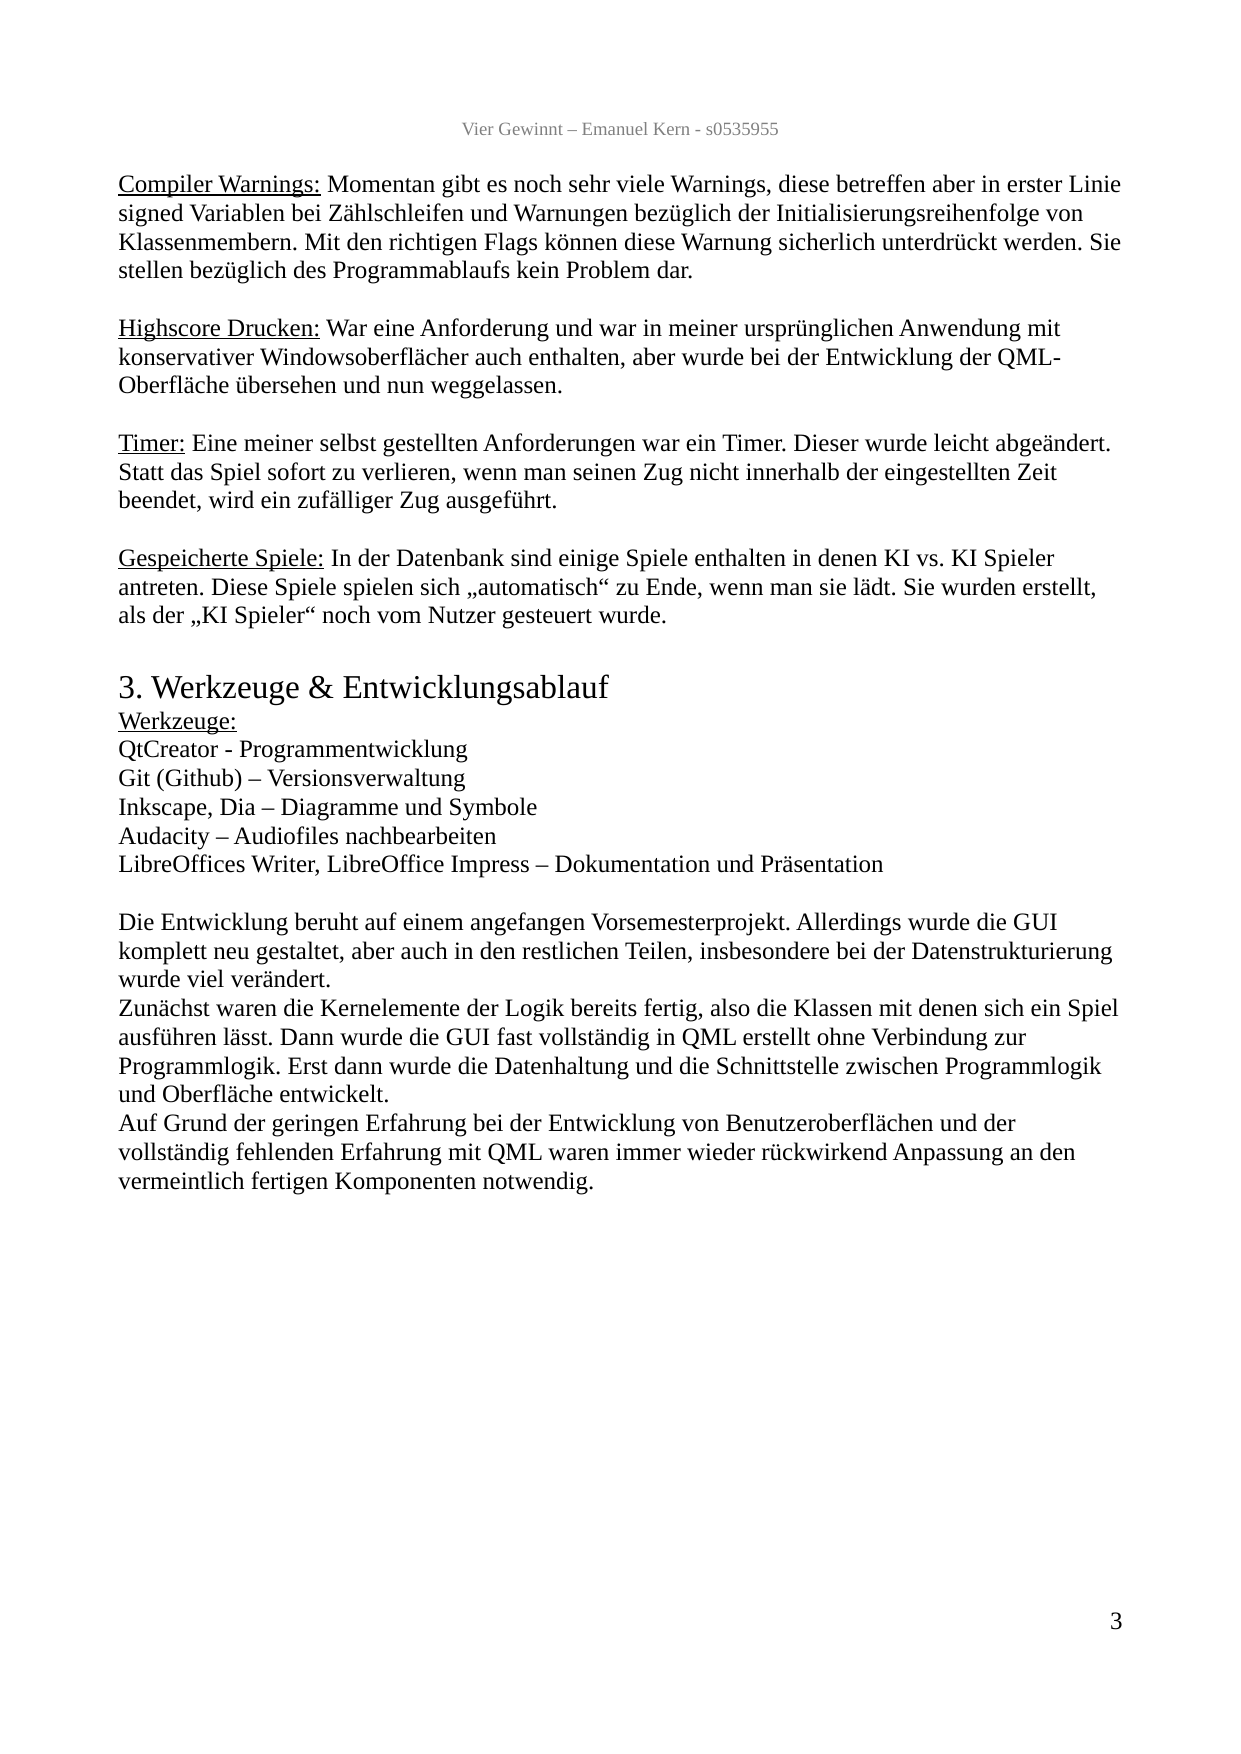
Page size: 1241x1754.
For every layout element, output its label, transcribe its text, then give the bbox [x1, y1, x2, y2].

text Highscore Drucken: War eine Anforderung und war in meiner ursprünglichen Anwendung mit konservativer Windowsoberflächer auch enthalten, aber wurde bei der Entwicklung der QML-Oberfläche übersehen und nun weggelassen. [118, 313, 1122, 399]
text Auf Grund der geringen Erfahrung bei der Entwicklung von Benutzeroberflächen und der vollständig fehlenden Erfahrung mit QML waren immer wieder rückwirkend Anpassung an den vermeintlich fertigen Komponenten notwendig. [118, 1108, 1122, 1194]
text Gespeicherte Spiele: In der Datenbank sind einige Spiele enthalten in denen KI vs. KI Spieler antreten. Diese Spiele spielen sich „automatisch“ zu Ende, wenn man sie lädt. Sie wurden erstellt, als der „KI Spieler“ noch vom Nutzer gesteuert wurde. [118, 543, 1122, 629]
text Die Entwicklung beruht auf einem angefangen Vorsemesterprojekt. Allerdings wurde die GUI komplett neu gestaltet, aber auch in den restlichen Teilen, insbesondere bei der Datenstrukturierung wurde viel verändert. [118, 907, 1122, 993]
text Inkscape, Dia – Diagramme und Symbole [118, 792, 1122, 821]
text Timer: Eine meiner selbst gestellten Anforderungen war ein Timer. Dieser wurde leicht abgeändert. Statt das Spiel sofort zu verlieren, wenn man seinen Zug nicht innerhalb der eingestellten Zeit beendet, wird ein zufälliger Zug ausgeführt. [118, 428, 1122, 514]
text Git (Github) – Versionsverwaltung [118, 763, 1122, 792]
text Compiler Warnings: Momentan gibt es noch sehr viele Warnings, diese betreffen aber in erster Linie signed Variablen bei Zählschleifen und Warnungen bezüglich der Initialisierungsreihenfolge von Klassenmembern. Mit den richtigen Flags können diese Warnung sicherlich unterdrückt werden. Sie stellen bezüglich des Programmablaufs kein Problem dar. [118, 169, 1122, 284]
text QtCreator - Programmentwicklung [118, 734, 1122, 763]
text LibreOffices Writer, LibreOffice Impress – Dokumentation und Präsentation [118, 849, 1122, 878]
text Zunächst waren die Kernelemente der Logik bereits fertig, also die Klassen mit denen sich ein Spiel ausführen lässt. Dann wurde die GUI fast vollständig in QML erstellt ohne Verbindung zur Programmlogik. Erst dann wurde die Datenhaltung und die Schnittstelle zwischen Programmlogik und Oberfläche entwickelt. [118, 993, 1122, 1108]
text Audacity – Audiofiles nachbearbeiten [118, 821, 1122, 849]
text 3. Werkzeuge & Entwicklungsablauf [118, 667, 1122, 706]
text Werkzeuge: [118, 706, 1122, 734]
